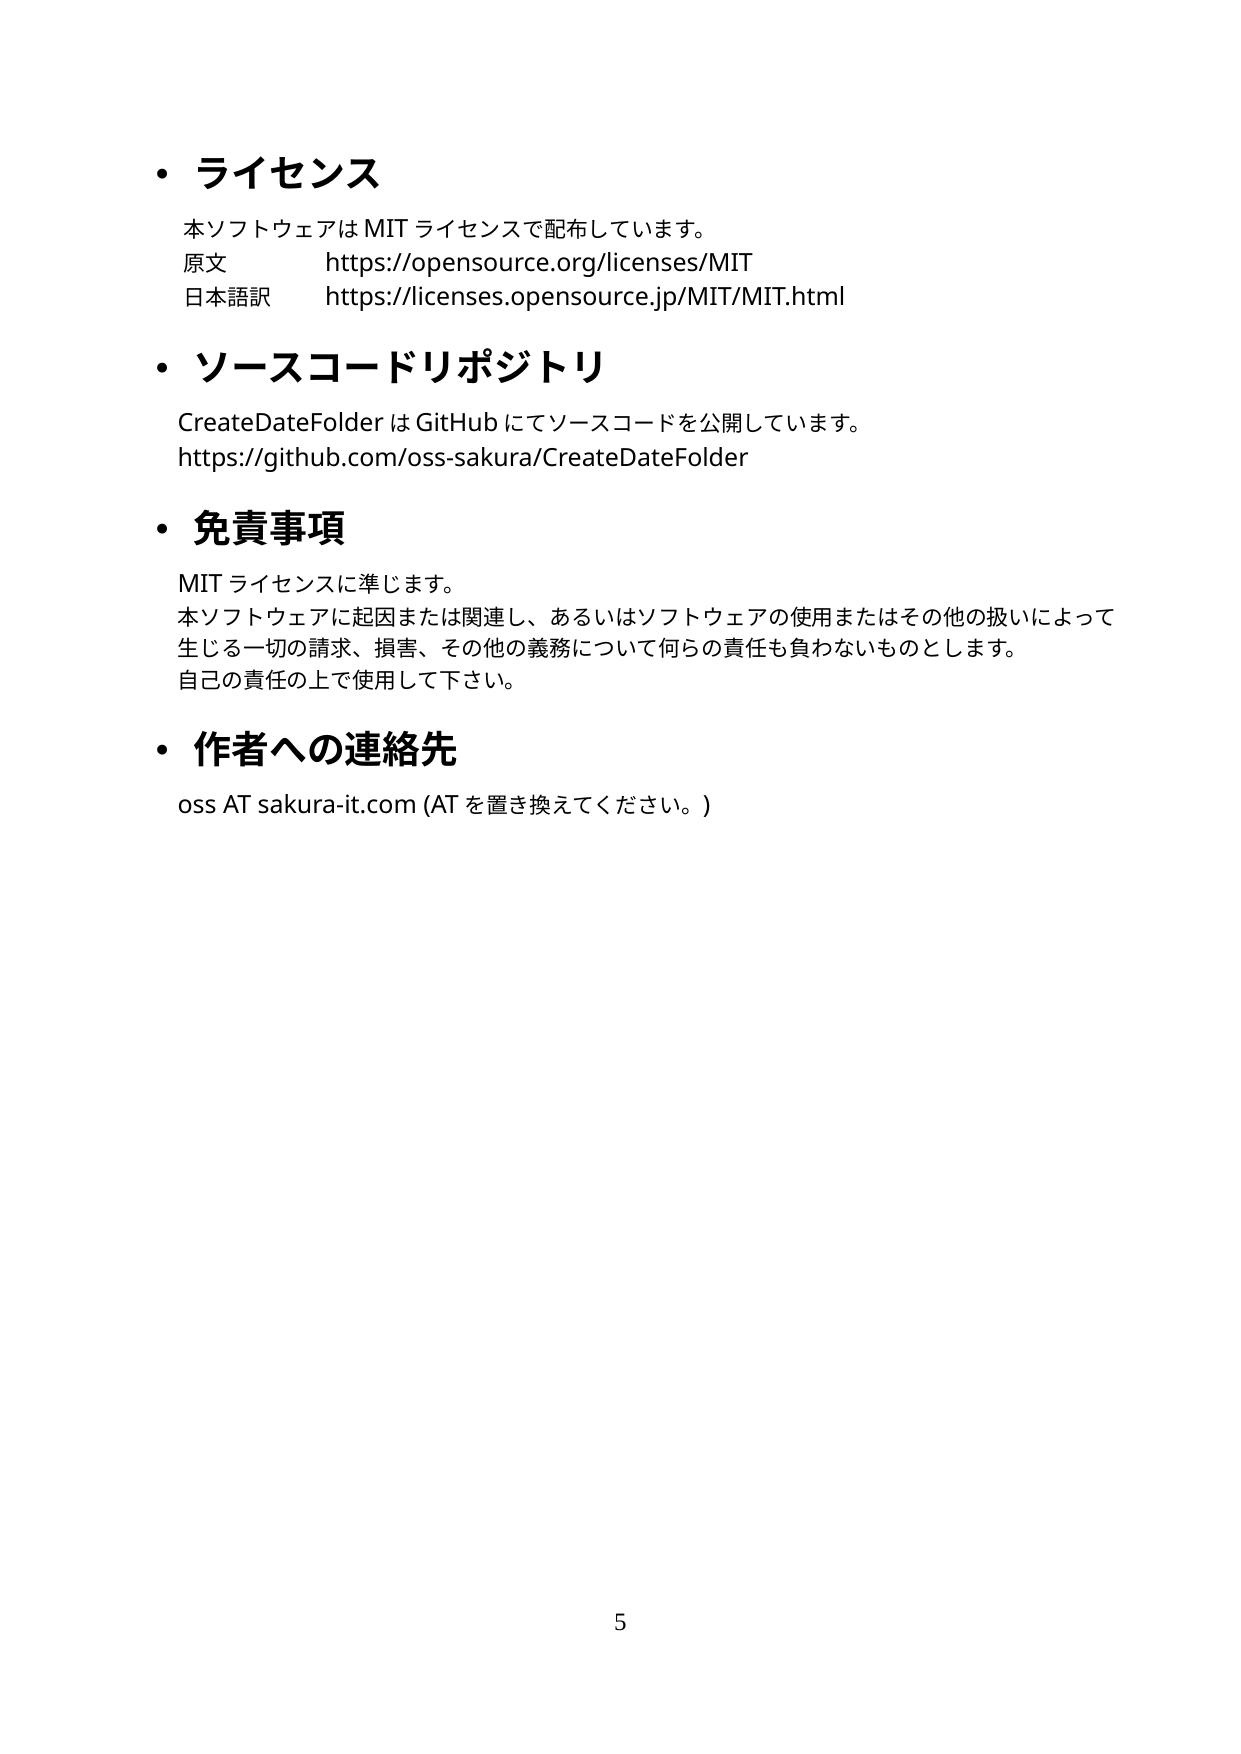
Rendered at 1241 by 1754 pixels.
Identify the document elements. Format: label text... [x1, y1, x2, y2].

text 自己の責任の上で使用して下さい。 [177, 663, 1122, 695]
text 本ソフトウェアに起因または関連し、あるいはソフトウェアの使用またはその他の扱いによって生じる一切の請求、損害、その他の義務について何らの責任も負わないものとします。 [177, 600, 1122, 663]
subtitle ライセンス [156, 143, 1122, 198]
text MITライセンスに準じます。 [177, 566, 1122, 600]
text CreateDateFolderはGitHubにてソースコードを公開しています。 [177, 405, 1122, 439]
text oss AT sakura-it.com (ATを置き換えてください。) [177, 787, 1122, 821]
text 本ソフトウェアはMITライセンスで配布しています。 [177, 211, 1122, 244]
text https://github.com/oss-sakura/CreateDateFolder [177, 439, 1122, 473]
text 原文 https://opensource.org/licenses/MIT [177, 244, 1122, 279]
subtitle ソースコードリポジトリ [156, 338, 1122, 393]
subtitle 免責事項 [156, 498, 1122, 553]
subtitle 作者への連絡先 [156, 720, 1122, 774]
text 日本語訳 https://licenses.opensource.jp/MIT/MIT.html [177, 279, 1122, 313]
